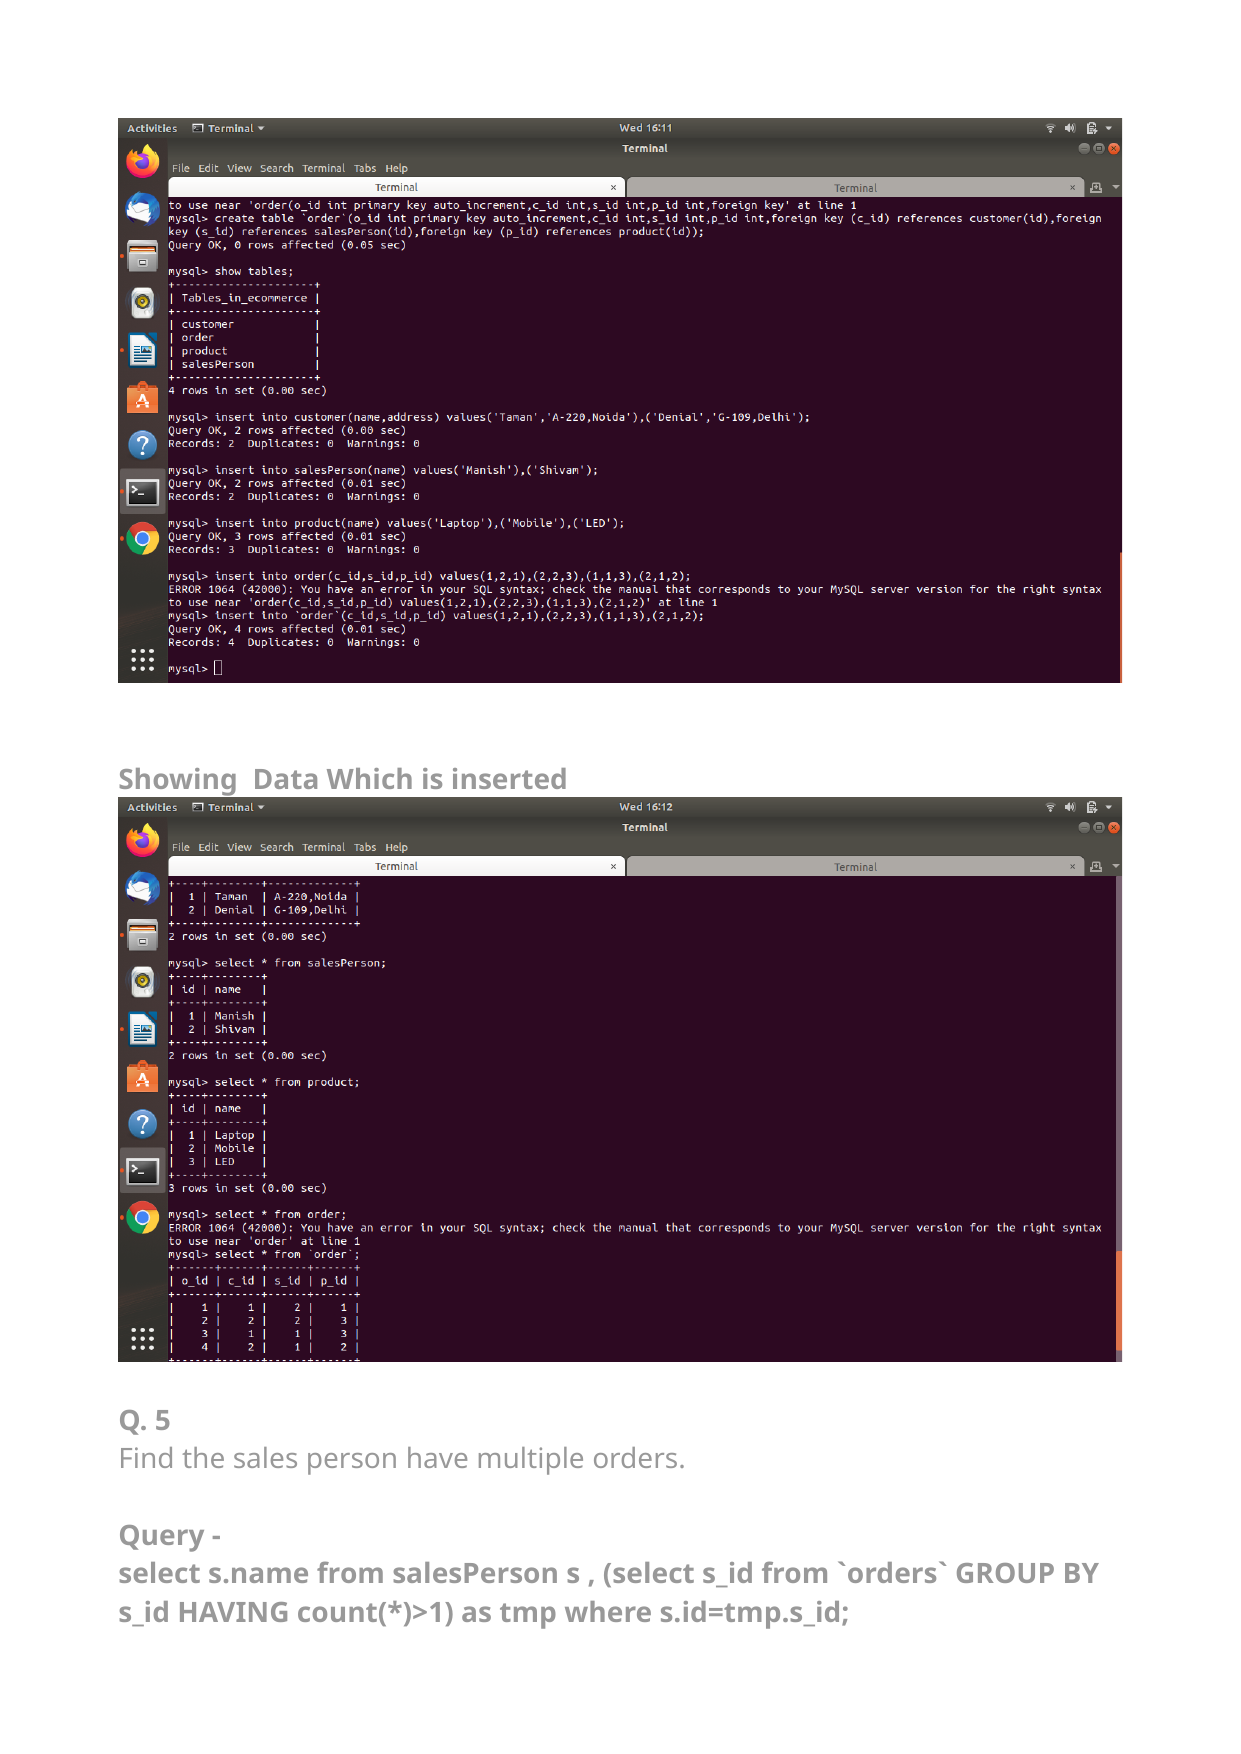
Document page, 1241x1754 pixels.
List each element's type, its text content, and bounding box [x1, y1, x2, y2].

text Q. 5 [118, 1400, 1122, 1438]
text Query - [118, 1515, 1122, 1553]
text select s.name from salesPerson s , (select s_id from `orders` GROUP BY s_id HAVING count(*)>1) as tmp where s.id=tmp.s_id; [118, 1553, 1122, 1630]
text Find the sales person have multiple orders. [118, 1438, 1122, 1477]
picture [118, 797, 1123, 1362]
picture [118, 118, 1123, 683]
text Showing Data Which is inserted [118, 759, 1122, 797]
